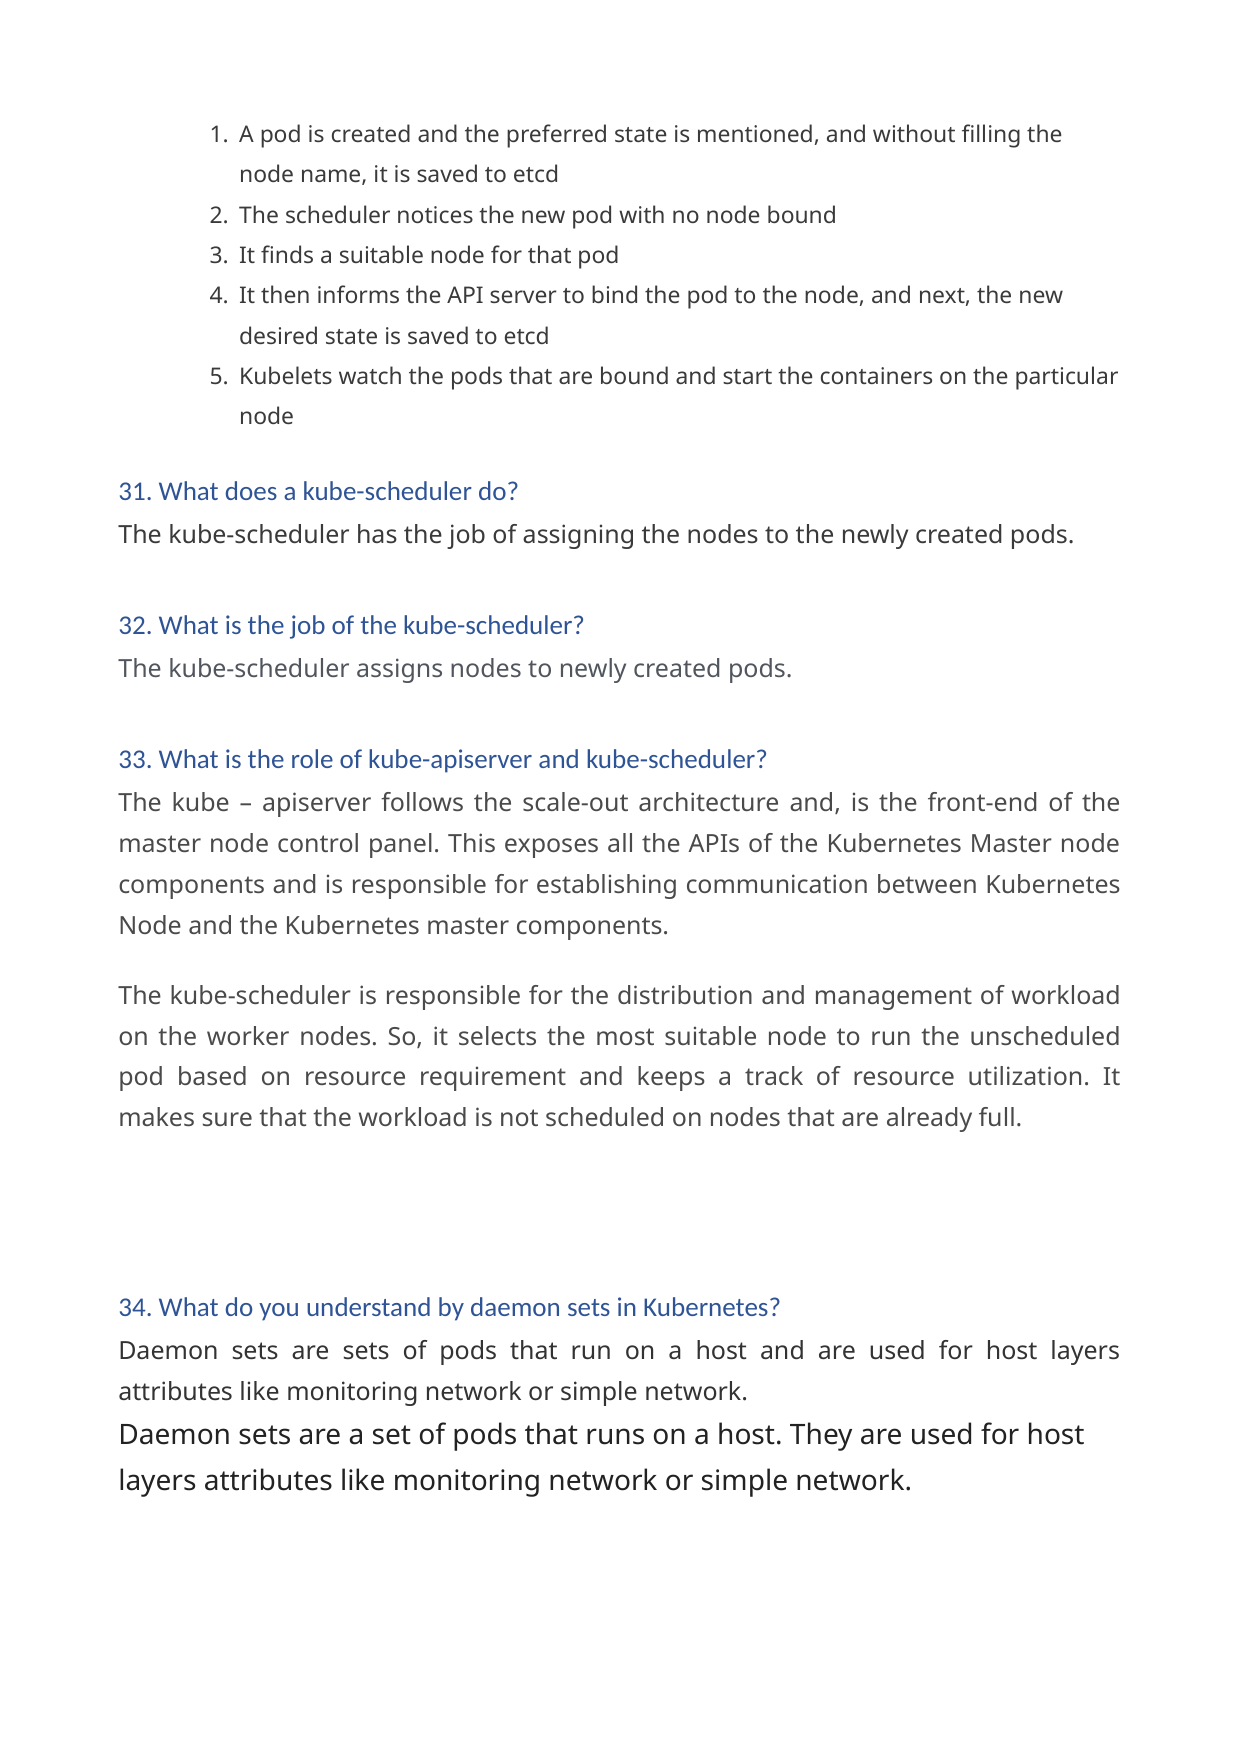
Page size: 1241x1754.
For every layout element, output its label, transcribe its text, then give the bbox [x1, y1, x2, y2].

text Daemon sets are sets of pods that run on a host and are used for host layers attributes like monitoring network or simple network. [118, 1333, 1122, 1408]
subtitle 33. What is the role of kube-apiserver and kube-scheduler? [118, 742, 1122, 775]
list It then informs the API server to bind the pod to the node, and next, the new desired state is saved to etcd [209, 279, 1122, 351]
list A pod is created and the preferred state is mentioned, and without filling the node name, it is saved to etcd [209, 118, 1122, 190]
list Kubelets watch the pods that are bound and start the containers on the particular node [209, 360, 1122, 432]
subtitle 32. What is the job of the kube-scheduler? [118, 608, 1122, 641]
text The kube – apiserver follows the scale-out architecture and, is the front-end of the master node control panel. This exposes all the APIs of the Kubernetes Master node components and is responsible for establishing communication between Kubernetes Node and the Kubernetes master components. [118, 785, 1122, 941]
subtitle 31. What does a kube-scheduler do? [118, 474, 1122, 507]
text The kube-scheduler has the job of assigning the nodes to the newly created pods. [118, 516, 1122, 551]
subtitle 34. What do you understand by daemon sets in Kubernetes? [118, 1291, 1122, 1323]
list It finds a suitable node for that pod [209, 239, 1122, 270]
list The scheduler notices the new pod with no node bound [209, 199, 1122, 230]
text The kube-scheduler is responsible for the distribution and management of workload on the worker nodes. So, it selects the most suitable node to run the unscheduled pod based on resource requirement and keeps a track of resource utilization. It makes sure that the workload is not scheduled on nodes that are already full. [118, 977, 1122, 1134]
text The kube-scheduler assigns nodes to newly created pods. [118, 651, 1122, 685]
text Daemon sets are a set of pods that runs on a host. They are used for host layers attributes like monitoring network or simple network. [118, 1415, 1122, 1499]
